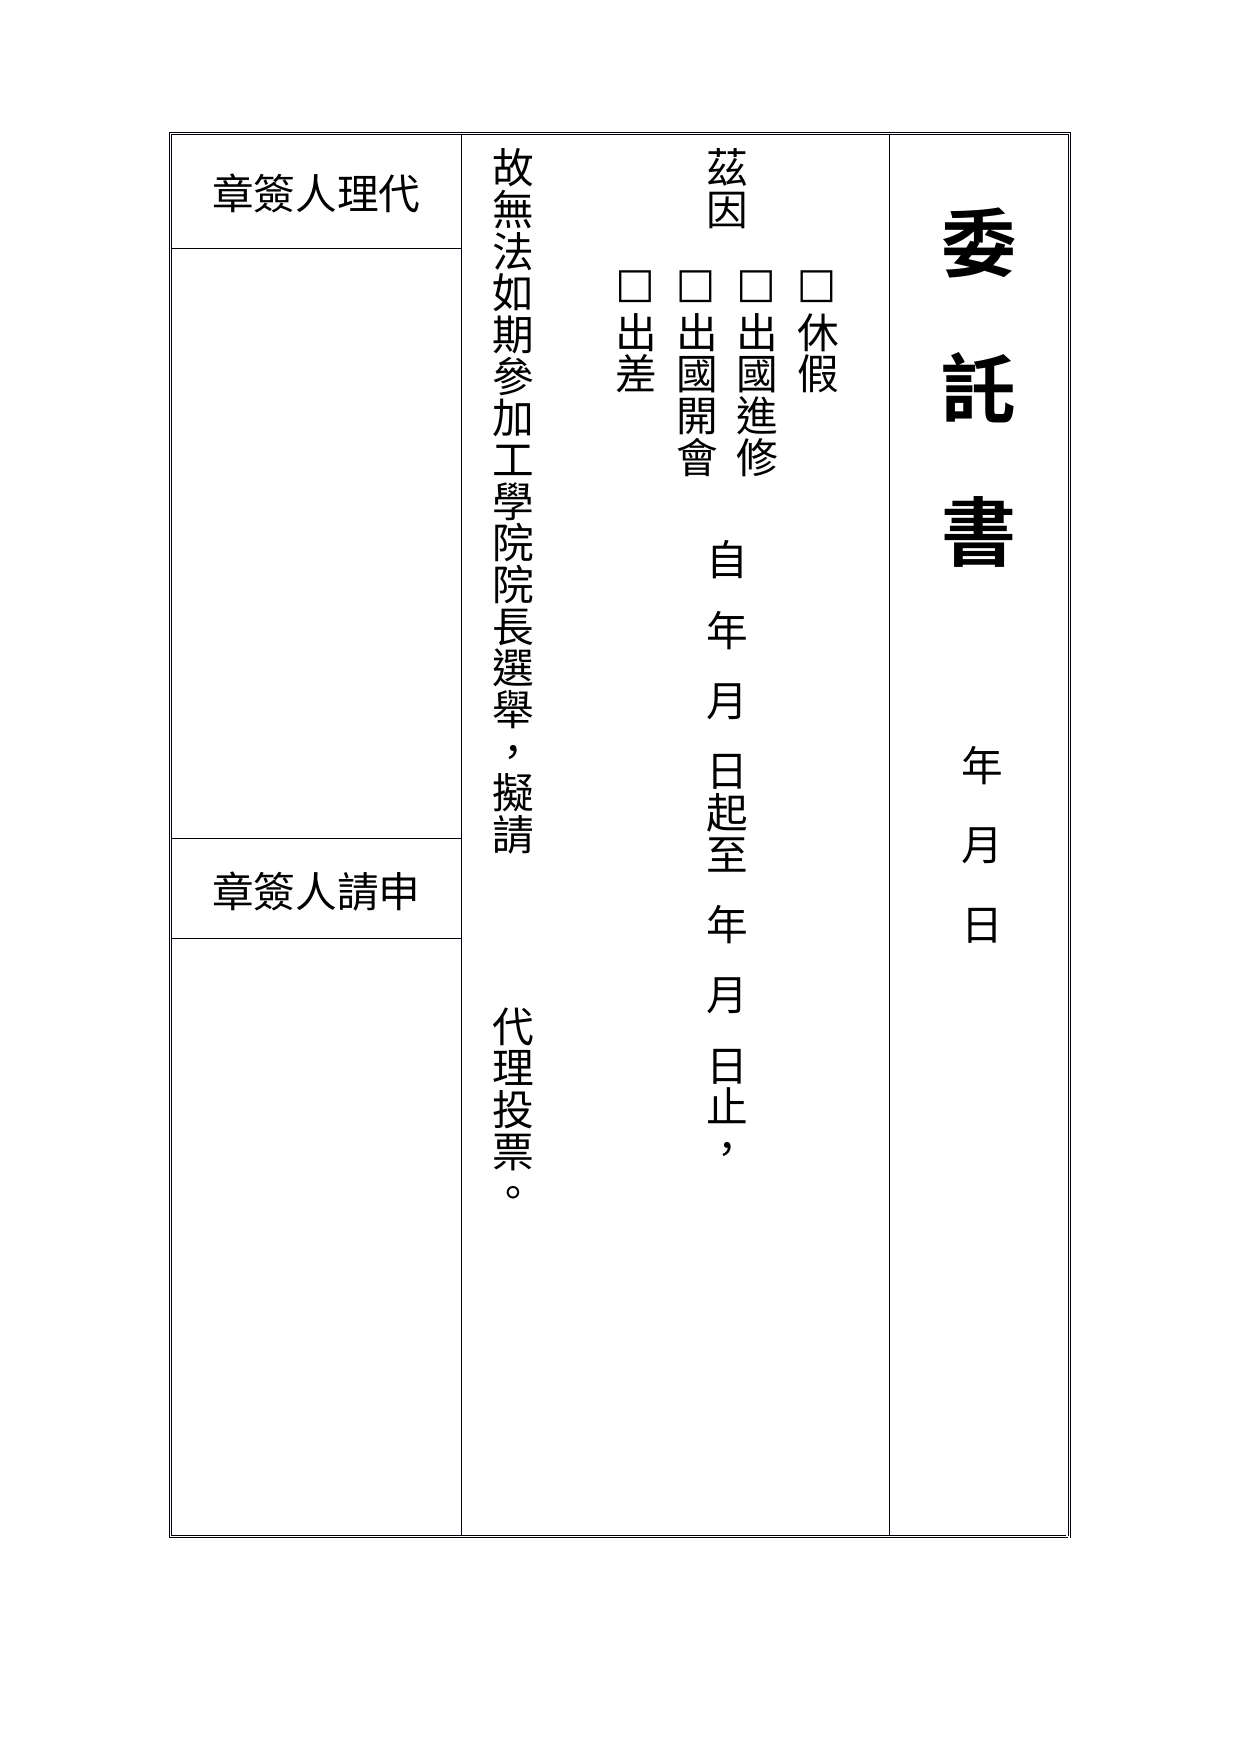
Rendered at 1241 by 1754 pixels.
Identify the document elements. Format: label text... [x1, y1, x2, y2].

table_header 章簽人理代 [172, 135, 461, 248]
table_cell [172, 249, 461, 837]
table_cell 章簽人請申 [172, 839, 461, 938]
table_header 故無法如期參加工學院院長選舉，擬請 代理投票。 [462, 135, 566, 1535]
table_header 茲因 [566, 135, 889, 248]
table_cell [172, 939, 461, 1535]
table_header 委 託 書 年 月 日 [890, 135, 1068, 1535]
table_cell □休假 □出國進修 □出國開會 □出差 [566, 248, 889, 502]
table_cell 自 年 月 日起至 年 月 日止， [566, 503, 889, 1535]
